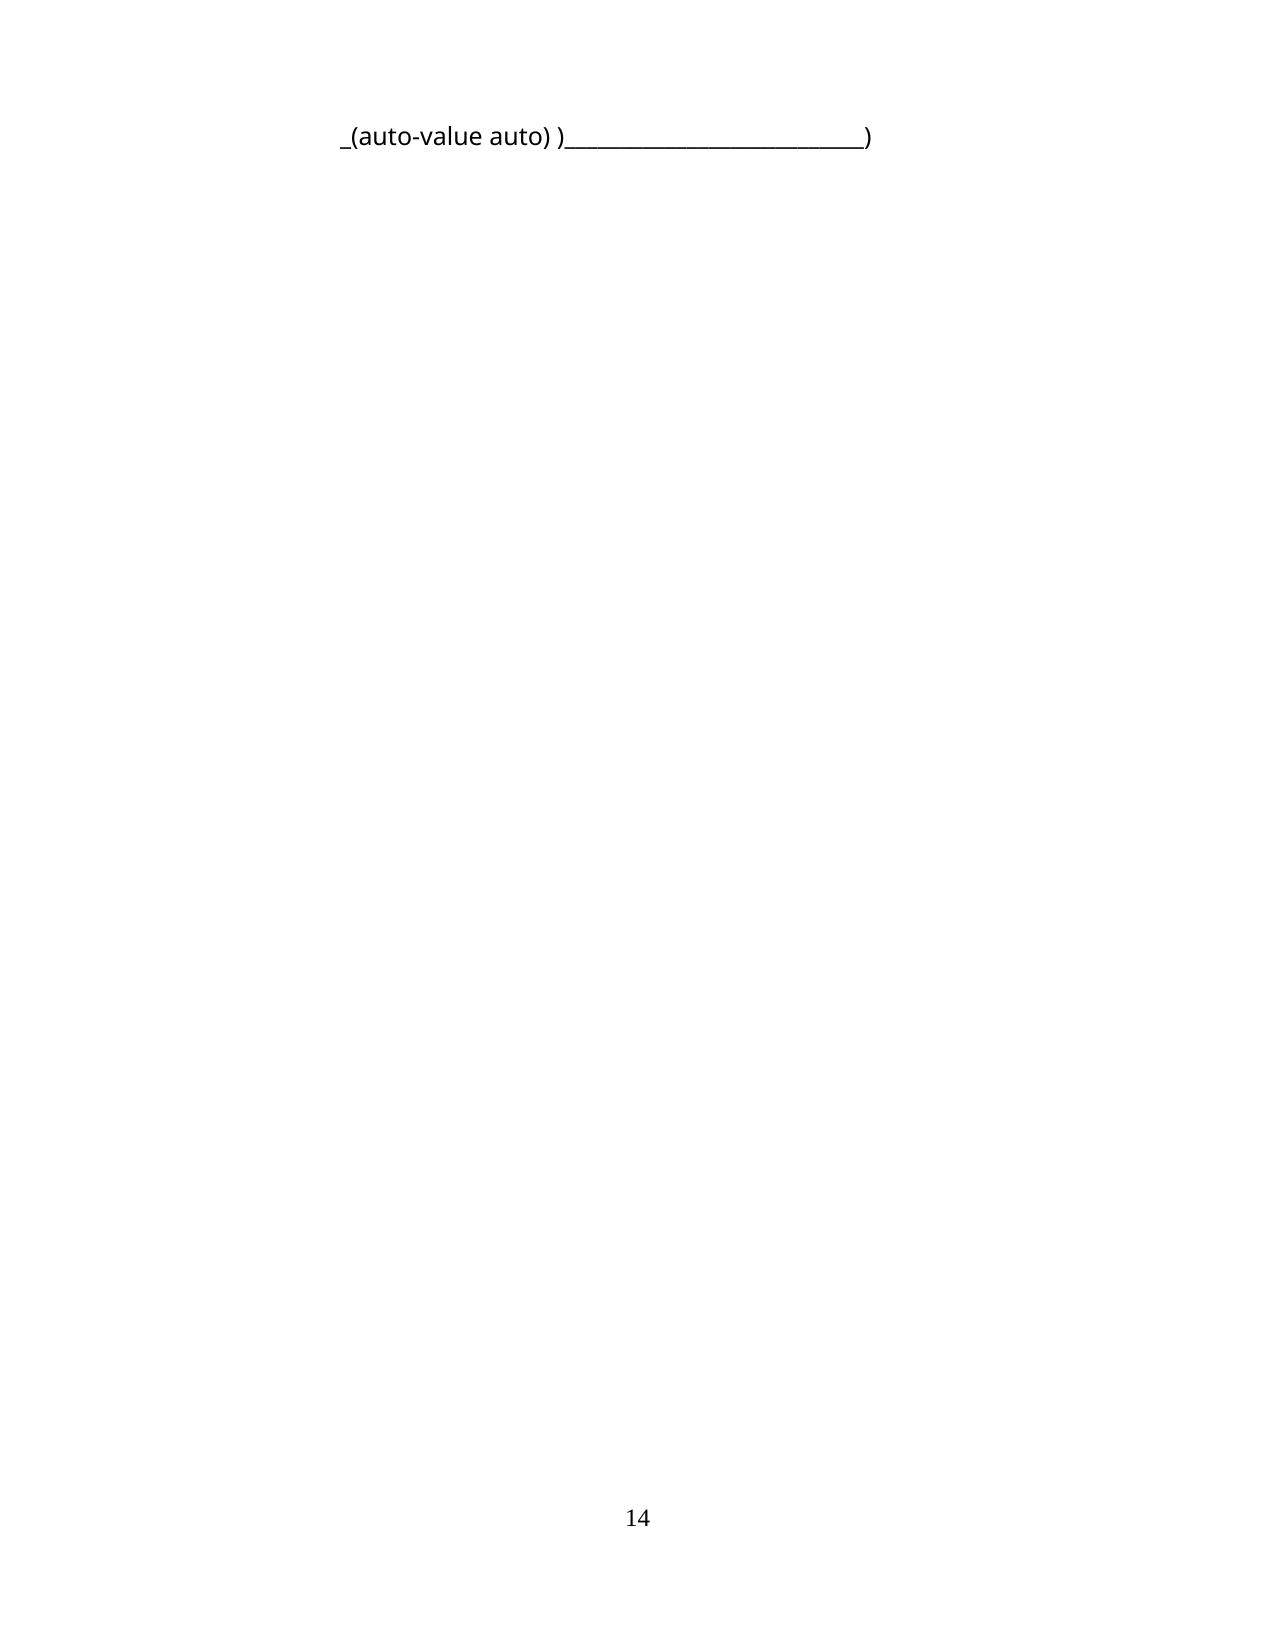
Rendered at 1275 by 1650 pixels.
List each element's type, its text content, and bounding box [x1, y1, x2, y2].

text _(auto-value auto) )___________________________) [118, 118, 1157, 152]
